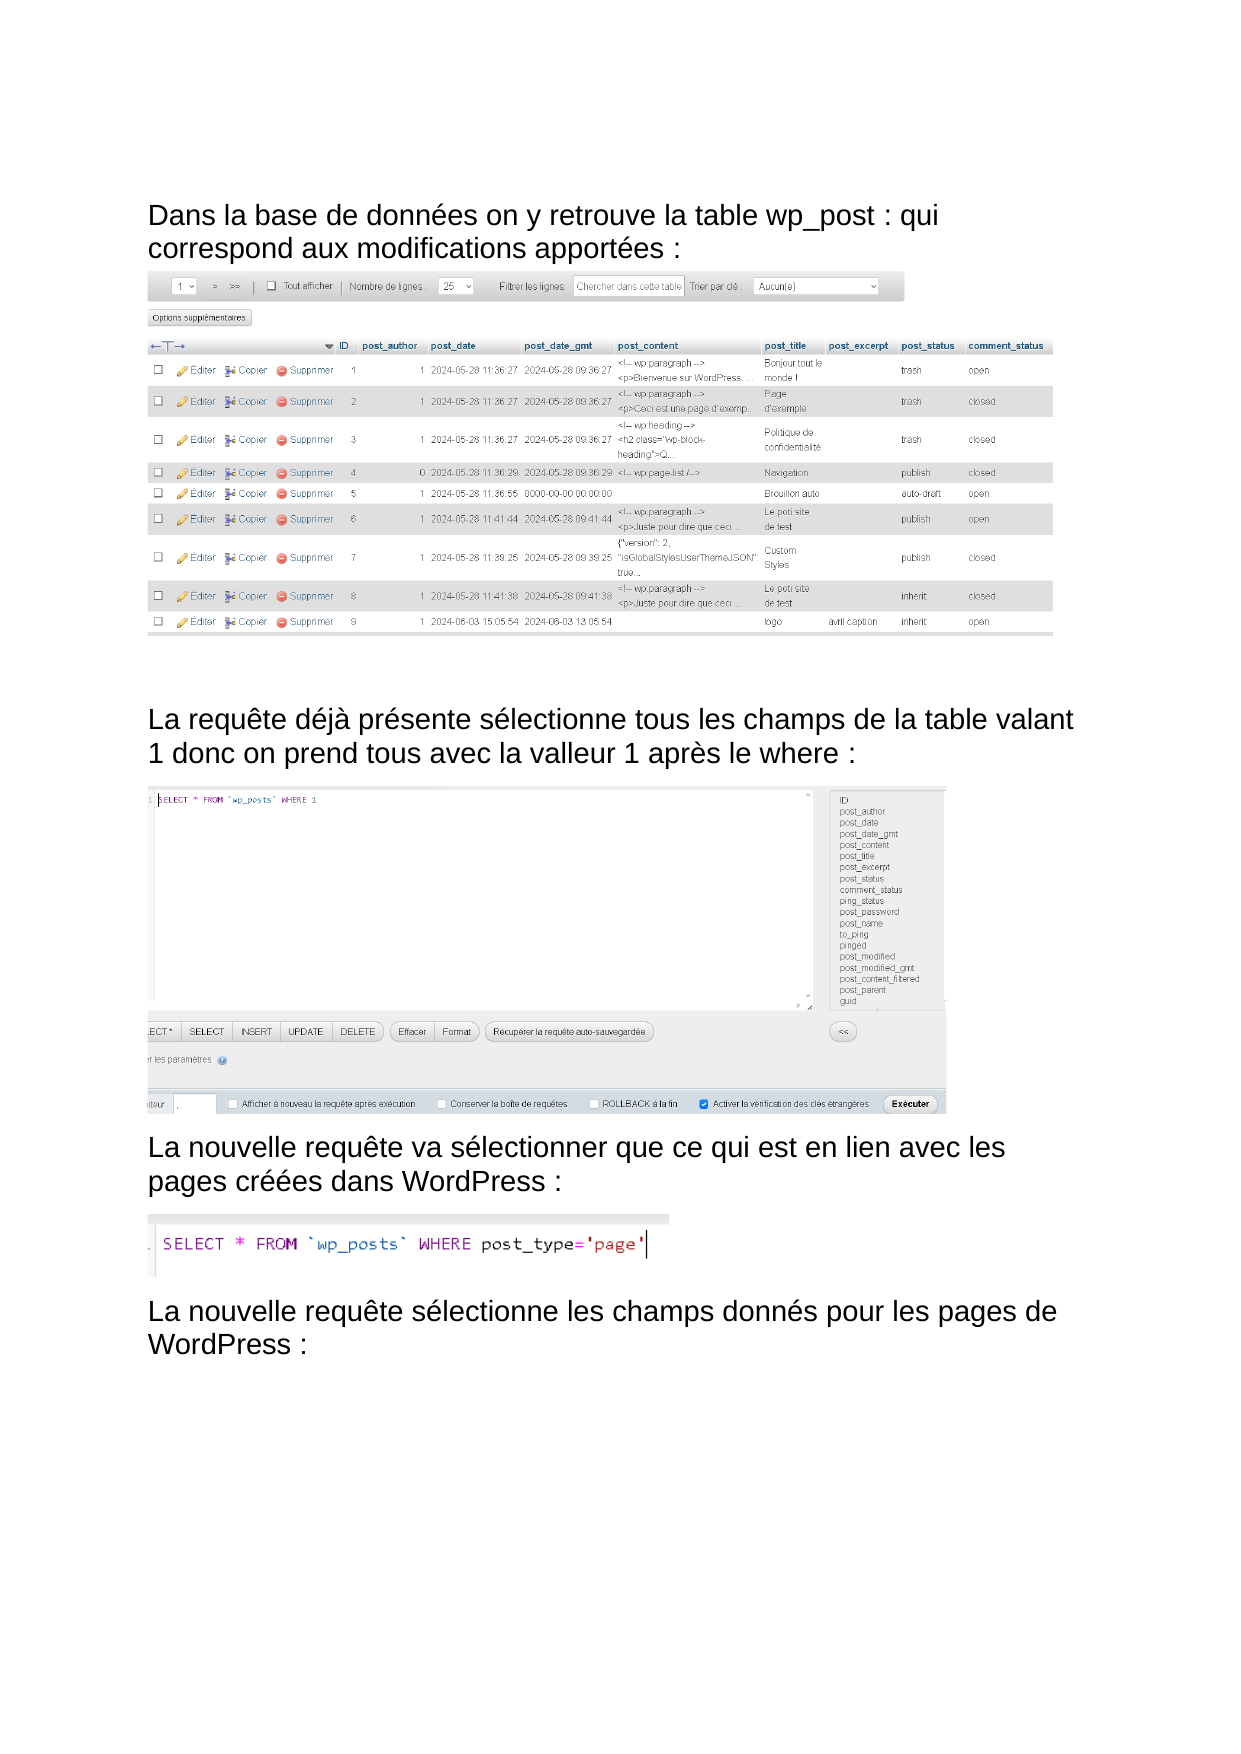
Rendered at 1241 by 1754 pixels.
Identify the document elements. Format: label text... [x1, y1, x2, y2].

text Dans la base de données on y retrouve la table wp_post : qui correspond aux modifications apportées : [148, 198, 1093, 635]
text La requête déjà présente sélectionne tous les champs de la table valant 1 donc on prend tous avec la valleur 1 après le where : [148, 702, 1093, 769]
text La nouvelle requête sélectionne les champs donnés pour les pages de WordPress : [148, 1293, 1093, 1361]
text La nouvelle requête va sélectionner que ce qui est en lien avec les pages créées dans WordPress : [148, 1130, 1093, 1197]
